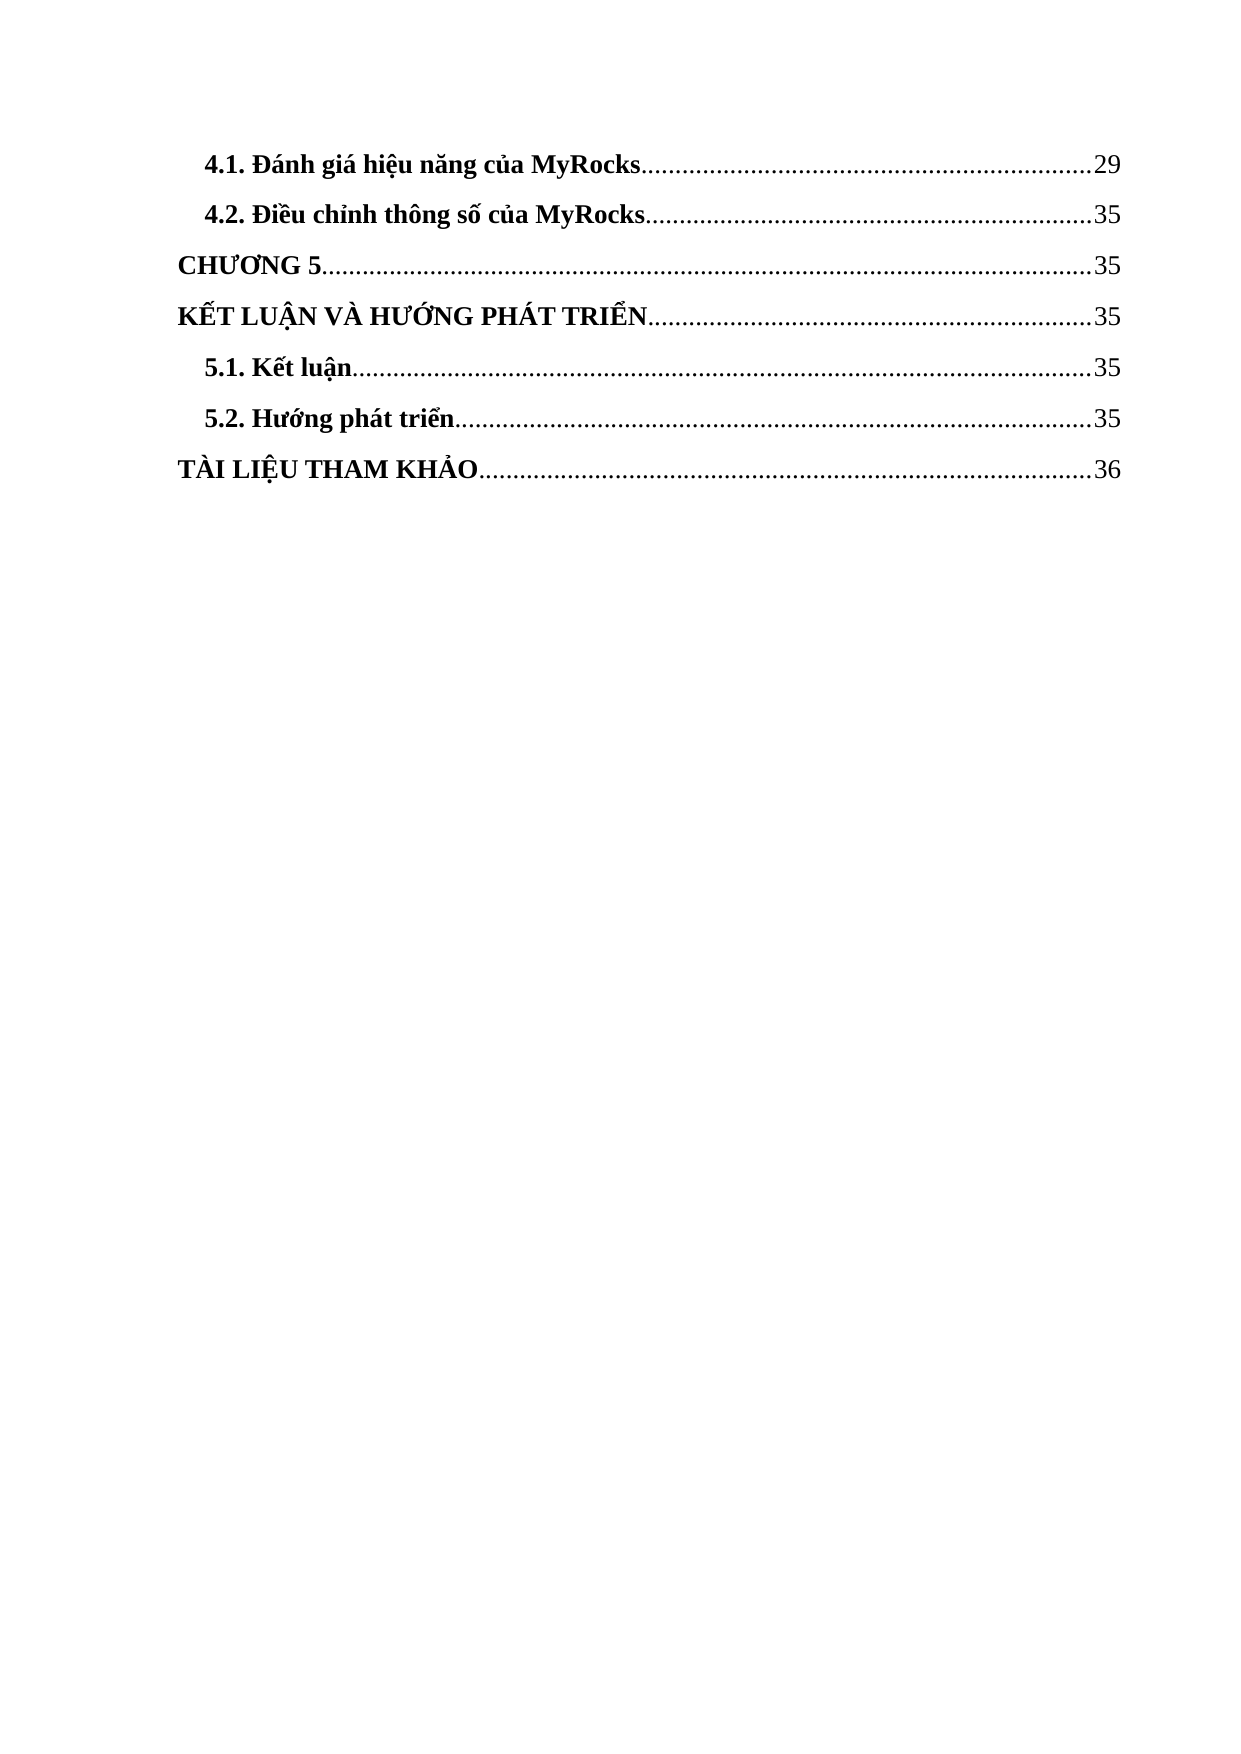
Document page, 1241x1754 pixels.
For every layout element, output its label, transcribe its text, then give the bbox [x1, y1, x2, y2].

text 4.1. Đánh giá hiệu năng của MyRocks 29 [204, 148, 1122, 179]
text CHƯƠNG 5 35 [177, 249, 1122, 281]
text KẾT LUẬN VÀ HƯỚNG PHÁT TRIỂN 35 [177, 300, 1122, 331]
text 5.2. Hướng phát triển 35 [204, 402, 1122, 433]
text 5.1. Kết luận 35 [204, 351, 1122, 382]
text 4.2. Điều chỉnh thông số của MyRocks 35 [204, 198, 1122, 230]
text TÀI LIỆU THAM KHẢO 36 [177, 453, 1122, 484]
